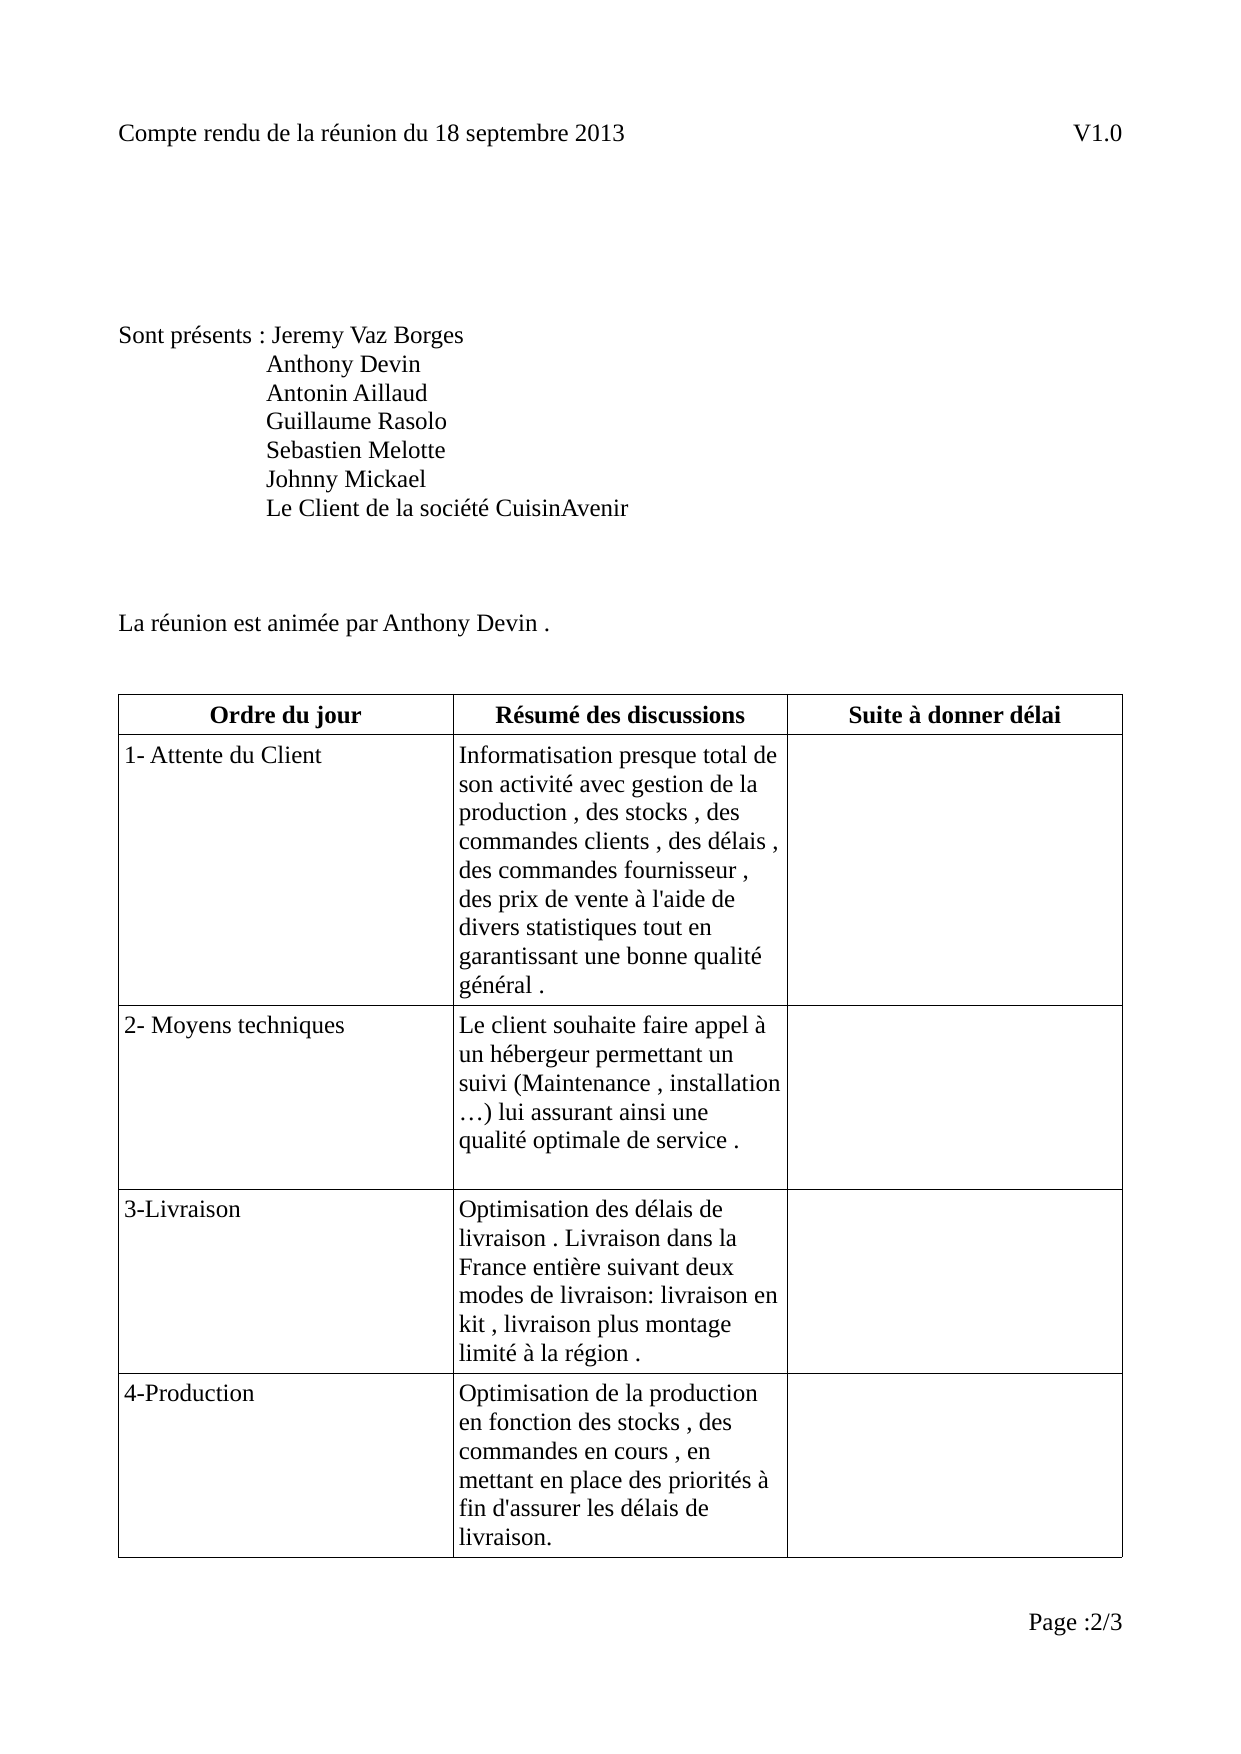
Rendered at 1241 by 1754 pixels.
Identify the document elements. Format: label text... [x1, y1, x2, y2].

table_header Suite à donner délai [788, 695, 1122, 734]
table_header Résumé des discussions [454, 695, 787, 734]
text Le Client de la société CuisinAvenir [118, 493, 1122, 521]
table_header Ordre du jour [119, 695, 453, 734]
table_cell 1- Attente du Client [119, 735, 453, 1004]
text Antonin Aillaud [118, 378, 1122, 406]
table_cell Optimisation de la production en fonction des stocks , des commandes en cours , en mettant en place des priorités à fin d'assurer les délais de livraison. [454, 1374, 787, 1557]
table_cell Le client souhaite faire appel à un hébergeur permettant un suivi (Maintenance , installation …) lui assurant ainsi une qualité optimale de service . [454, 1006, 787, 1188]
table_cell [788, 1006, 1122, 1188]
table_cell [788, 735, 1122, 1004]
text Sont présents : Jeremy Vaz Borges [118, 320, 1122, 349]
table_cell 4-Production [119, 1374, 453, 1557]
table_cell Optimisation des délais de livraison . Livraison dans la France entière suivant deux modes de livraison: livraison en kit , livraison plus montage limité à la région . [454, 1190, 787, 1373]
text Johnny Mickael [118, 464, 1122, 493]
table_cell [788, 1190, 1122, 1373]
text Guillaume Rasolo [118, 406, 1122, 435]
table_cell 3-Livraison [119, 1190, 453, 1373]
text Sebastien Melotte [118, 435, 1122, 464]
text Anthony Devin [118, 349, 1122, 378]
text La réunion est animée par Anthony Devin . [118, 608, 1122, 636]
table_cell Informatisation presque total de son activité avec gestion de la production , des stocks , des commandes clients , des délais , des commandes fournisseur , des prix de vente à l'aide de divers statistiques tout en garantissant une bonne qualité général . [454, 735, 787, 1004]
table_cell 2- Moyens techniques [119, 1006, 453, 1188]
table_cell [788, 1374, 1122, 1557]
